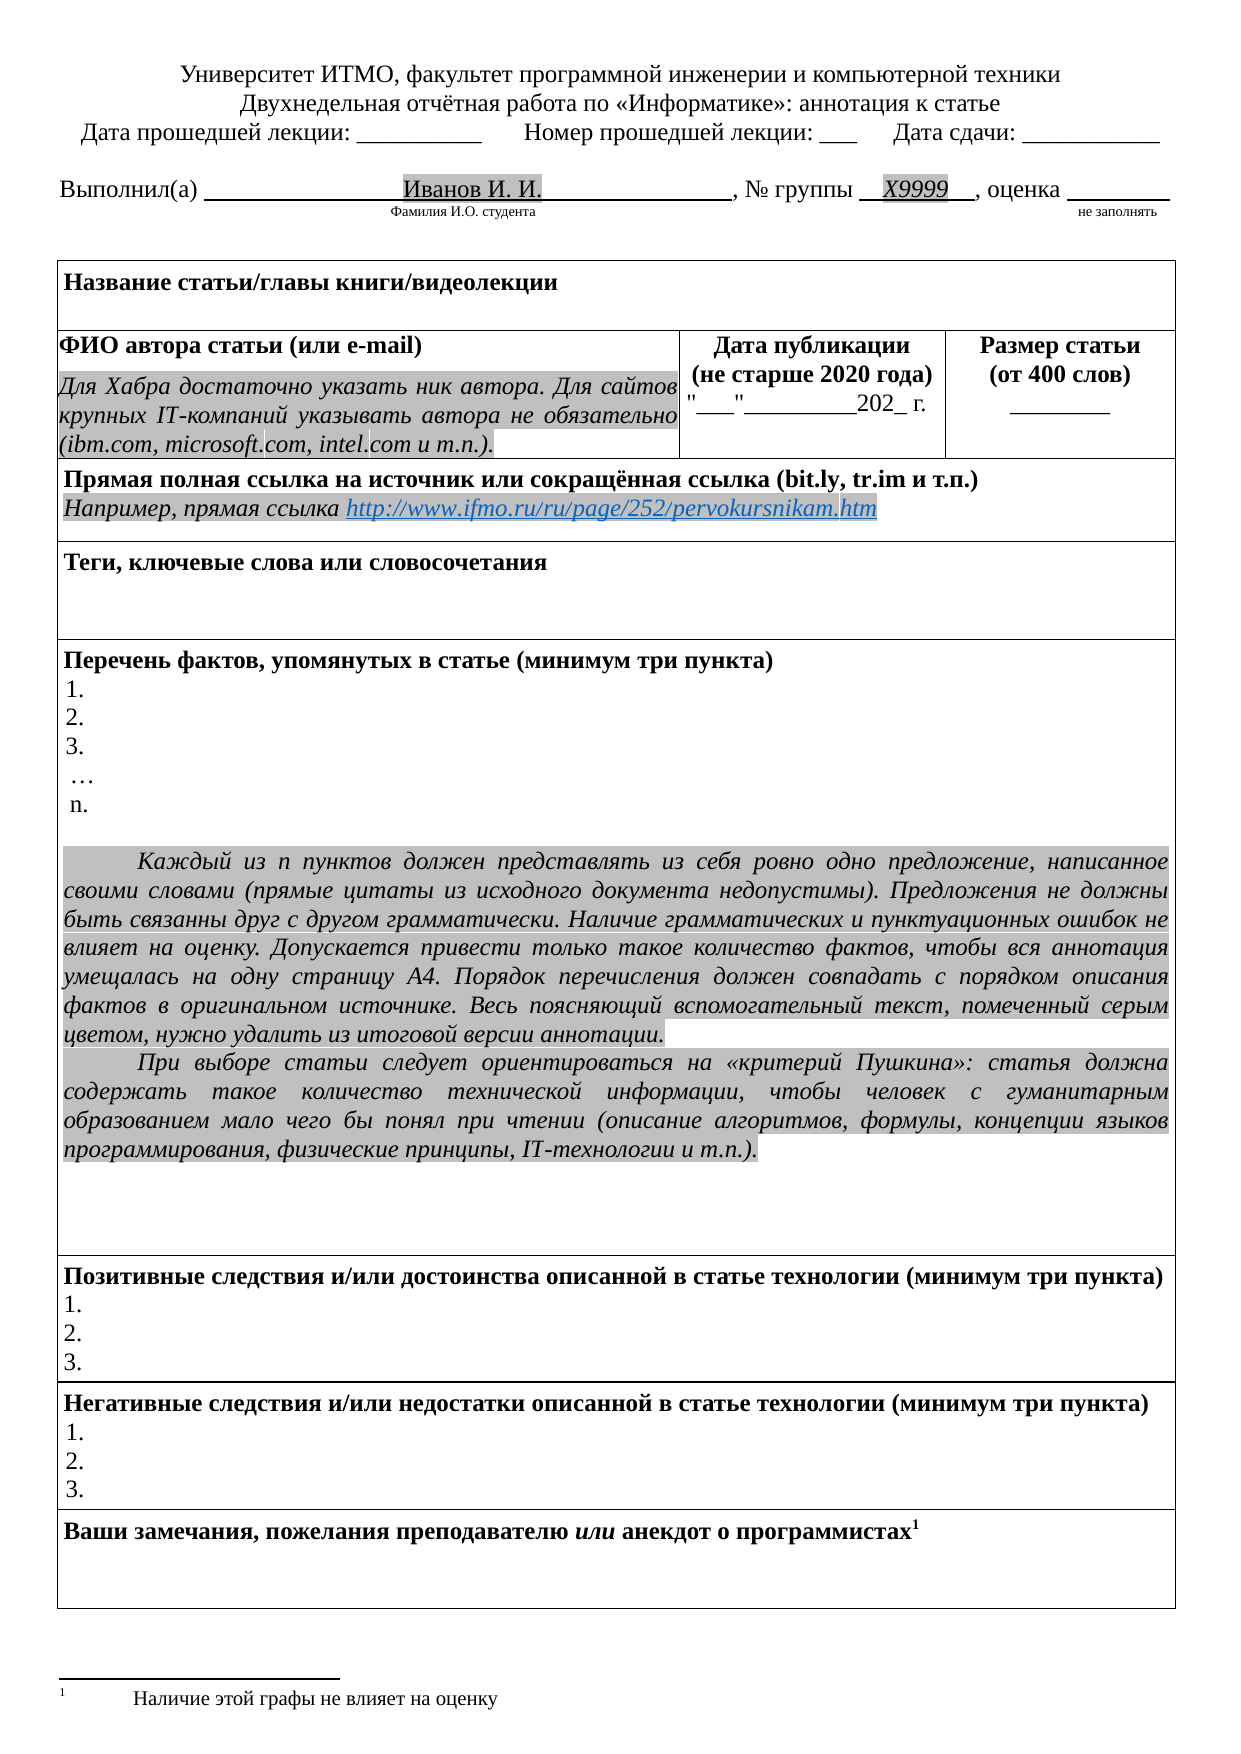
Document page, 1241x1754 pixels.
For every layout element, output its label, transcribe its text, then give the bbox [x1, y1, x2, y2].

table_header Название статьи/главы книги/видеолекции [58, 261, 1175, 330]
text Выполнил(а) Иванов И. И. , № группы Х9999 , оценка [59, 174, 1181, 203]
table_cell ФИО автора статьи (или e-mail) Для Хабра достаточно указать ник автора. Для сайтов крупных IT-компаний указывать автора не обязательно (ibm.com, microsoft.com, intel.com и т.п.). [58, 331, 679, 458]
table_cell Позитивные следствия и/или достоинства описанной в статье технологии (минимум три пункта) [58, 1256, 1175, 1381]
text Университет ИТМО, факультет программной инженерии и компьютерной техники [59, 59, 1181, 88]
table_cell Прямая полная ссылка на источник или сокращённая ссылка (bit.ly, tr.im и т.п.) Например, прямая ссылка http://www.ifmo.ru/ru/page/252/pervokursnikam.htm [58, 459, 1175, 541]
table_cell Теги, ключевые слова или словосочетания [58, 542, 1175, 639]
table_cell Негативные следствия и/или недостатки описанной в статье технологии (минимум три пункта) [58, 1383, 1175, 1509]
table_cell Перечень фактов, упомянутых в статье (минимум три пункта) … n. Каждый из n пунктов должен представлять из себя ровно одно предложение, написанное своими словами (прямые цитаты из исходного документа недопустимы). Предложения не должны быть связанны друг с другом грамматически. Наличие грамматических и пунктуационных ошибок не влияет на оценку. Допускается привести только такое количество фактов, чтобы вся аннотация умещалась на одну страницу А4. Порядок перечисления должен совпадать с порядком описания фактов в оригинальном источнике. Весь поясняющий вспомогательный текст, помеченный серым цветом, нужно удалить из итоговой версии аннотации. При выборе статьи следует ориентироваться на «критерий Пушкина»: статья должна содержать такое количество технической информации, чтобы человек с гуманитарным образованием мало чего бы понял при чтении (описание алгоритмов, формулы, концепции языков программирования, физические принципы, IT-технологии и т.п.). [58, 640, 1175, 1254]
text Дата прошедшей лекции: __________ Номер прошедшей лекции: ___ Дата сдачи: ___________ [59, 117, 1181, 145]
text Фамилия И.О. студента не заполнять [59, 203, 1181, 232]
table_cell Дата публикации (не старше 2020 года) "___"_________202_ г. [680, 331, 945, 458]
text Двухнедельная отчётная работа по «Информатике»: аннотация к статье [59, 88, 1181, 117]
table_cell Ваши замечания, пожелания преподавателю или анекдот о программистах [58, 1510, 1175, 1608]
table_cell Размер статьи (от 400 слов) ________ [946, 331, 1175, 458]
